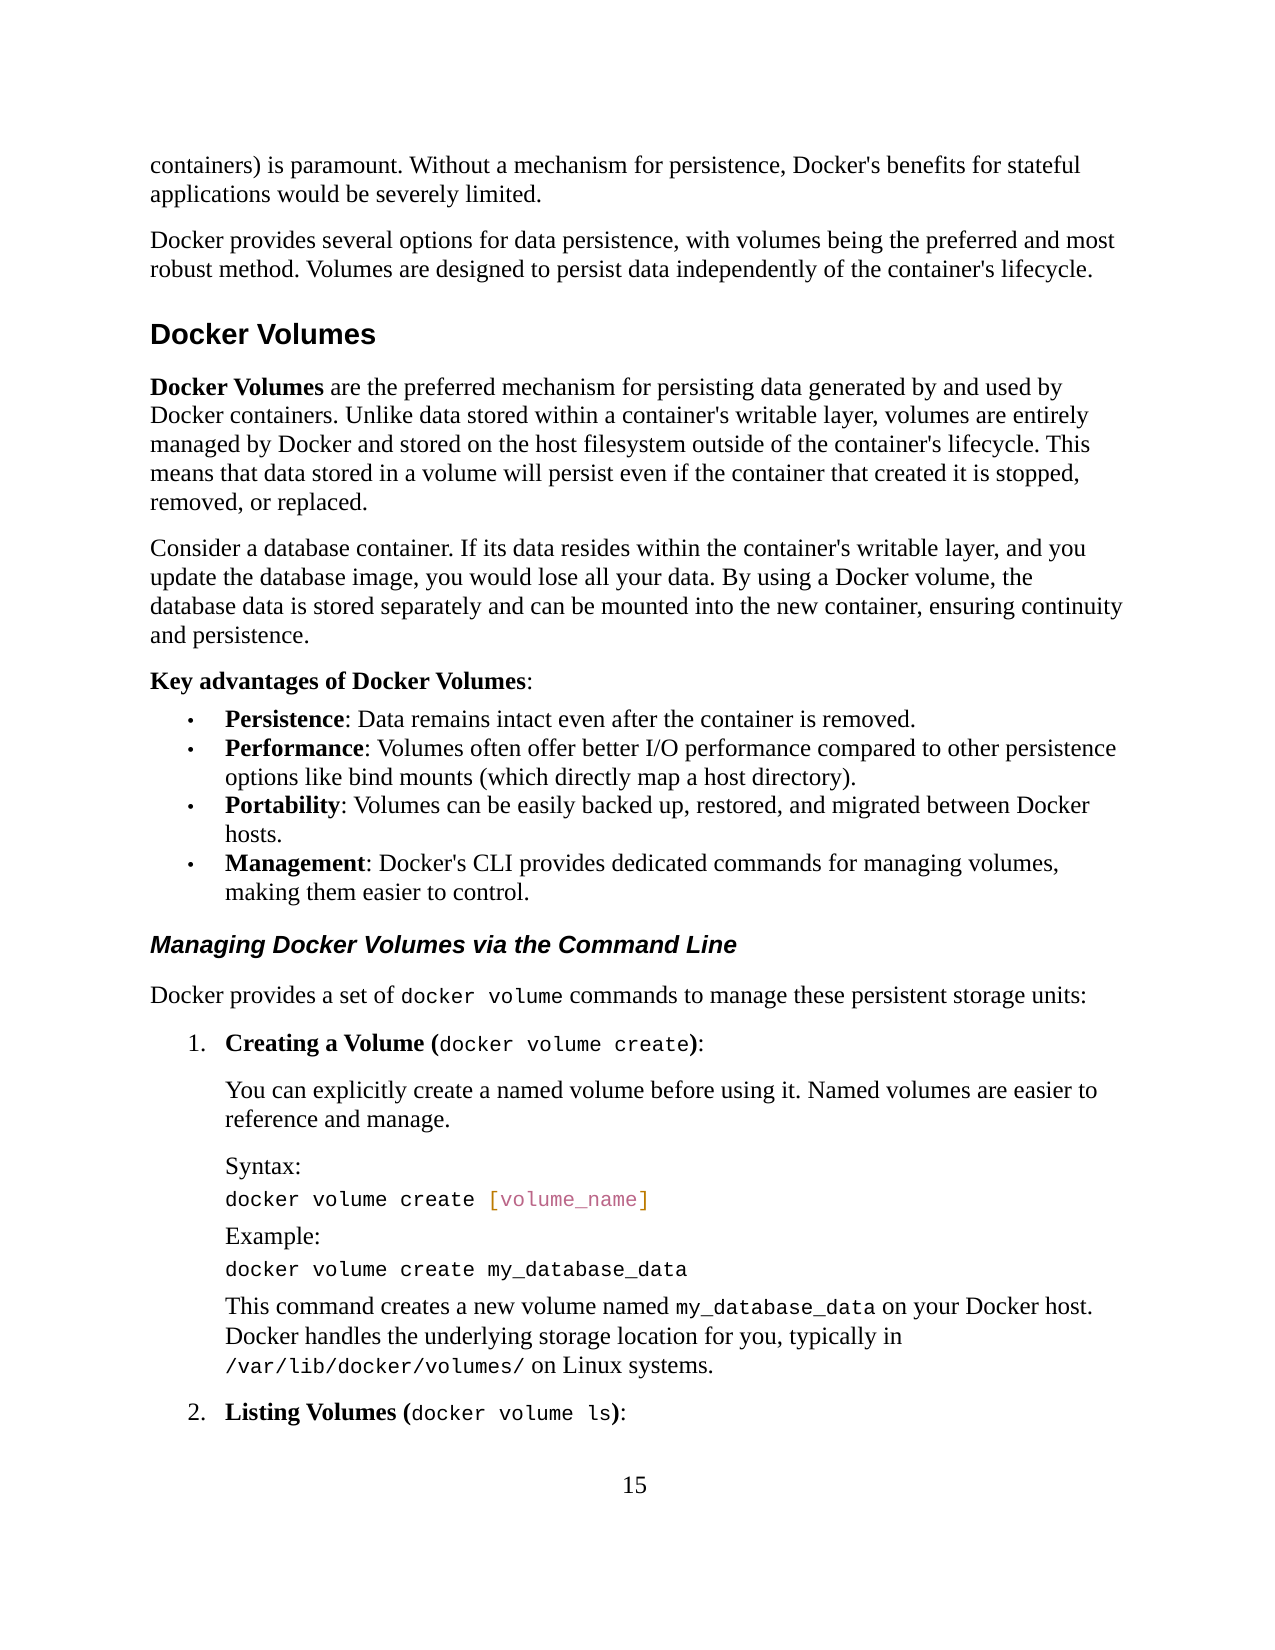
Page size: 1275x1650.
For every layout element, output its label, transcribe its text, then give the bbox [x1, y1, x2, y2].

list docker volume create [volume_name] [187, 1188, 1125, 1212]
list Listing Volumes (docker volume ls): [187, 1397, 1125, 1427]
text Docker Volumes are the preferred mechanism for persisting data generated by and used by Docker containers. Unlike data stored within a container's writable layer, volumes are entirely managed by Docker and stored on the host filesystem outside of the container's lifecycle. This means that data stored in a volume will persist even if the container that created it is stopped, removed, or replaced. [150, 372, 1125, 516]
list This command creates a new volume named my_database_data on your Docker host. Docker handles the underlying storage location for you, typically in /var/lib/docker/volumes/ on Linux systems. [187, 1291, 1125, 1379]
list Example: [187, 1221, 1125, 1250]
text containers) is paramount. Without a mechanism for persistence, Docker's benefits for stateful applications would be severely limited. [150, 150, 1125, 207]
text Docker provides a set of docker volume commands to manage these persistent storage units: [150, 980, 1125, 1010]
text Docker provides several options for data persistence, with volumes being the preferred and most robust method. Volumes are designed to persist data independently of the container's lifecycle. [150, 225, 1125, 283]
text Key advantages of Docker Volumes: [150, 666, 1125, 695]
list You can explicitly create a named volume before using it. Named volumes are easier to reference and manage. [187, 1075, 1125, 1133]
list Syntax: [187, 1151, 1125, 1179]
list Portability: Volumes can be easily backed up, restored, and migrated between Docker hosts. [187, 790, 1125, 848]
text Consider a database container. If its data resides within the container's writable layer, and you update the database image, you would lose all your data. By using a Docker volume, the database data is stored separately and can be mounted into the new container, ensuring continuity and persistence. [150, 533, 1125, 648]
list Performance: Volumes often offer better I/O performance compared to other persistence options like bind mounts (which directly map a host directory). [187, 733, 1125, 790]
list Persistence: Data remains intact even after the container is removed. [187, 704, 1125, 733]
list Creating a Volume (docker volume create): [187, 1028, 1125, 1057]
list Management: Docker's CLI provides dedicated commands for managing volumes, making them easier to control. [187, 848, 1125, 905]
list docker volume create my_database_data [187, 1259, 1125, 1282]
subtitle Managing Docker Volumes via the Command Line [150, 930, 1125, 959]
subtitle Docker Volumes [150, 317, 1125, 350]
